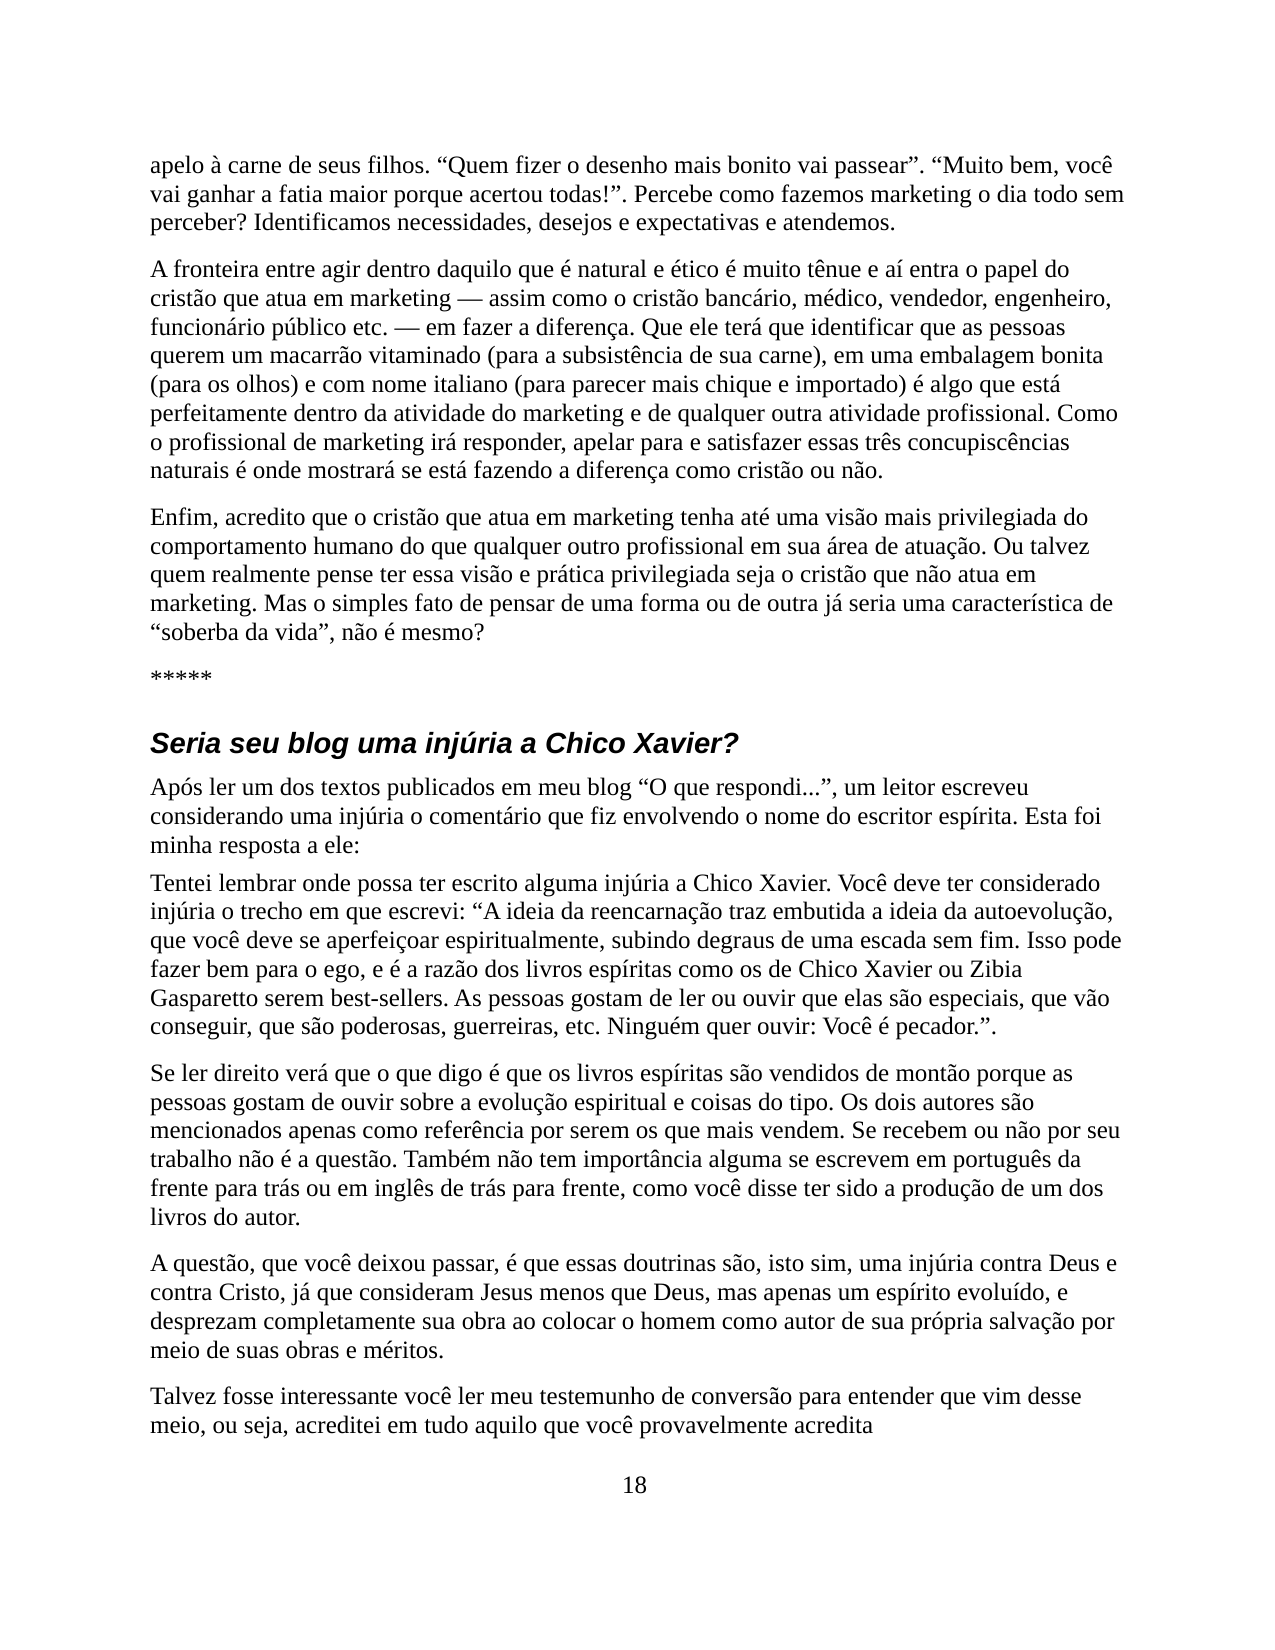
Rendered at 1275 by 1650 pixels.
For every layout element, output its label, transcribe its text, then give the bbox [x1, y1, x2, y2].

text Enfim, acredito que o cristão que atua em marketing tenha até uma visão mais privilegiada do comportamento humano do que qualquer outro profissional em sua área de atuação. Ou talvez quem realmente pense ter essa visão e prática privilegiada seja o cristão que não atua em marketing. Mas o simples fato de pensar de uma forma ou de outra já seria uma característica de “soberba da vida”, não é mesmo? [150, 502, 1125, 646]
text Se ler direito verá que o que digo é que os livros espíritas são vendidos de montão porque as pessoas gostam de ouvir sobre a evolução espiritual e coisas do tipo. Os dois autores são mencionados apenas como referência por serem os que mais vendem. Se recebem ou não por seu trabalho não é a questão. Também não tem importância alguma se escrevem em português da frente para trás ou em inglês de trás para frente, como você disse ter sido a produção de um dos livros do autor. [150, 1058, 1125, 1231]
subtitle Seria seu blog uma injúria a Chico Xavier? [150, 726, 1125, 760]
text ***** [150, 664, 1125, 692]
text A fronteira entre agir dentro daquilo que é natural e ético é muito tênue e aí entra o papel do cristão que atua em marketing — assim como o cristão bancário, médico, vendedor, engenheiro, funcionário público etc. — em fazer a diferença. Que ele terá que identificar que as pessoas querem um macarrão vitaminado (para a subsistência de sua carne), em uma embalagem bonita (para os olhos) e com nome italiano (para parecer mais chique e importado) é algo que está perfeitamente dentro da atividade do marketing e de qualquer outra atividade profissional. Como o profissional de marketing irá responder, apelar para e satisfazer essas três concupiscências naturais é onde mostrará se está fazendo a diferença como cristão ou não. [150, 254, 1125, 484]
text Tentei lembrar onde possa ter escrito alguma injúria a Chico Xavier. Você deve ter considerado injúria o trecho em que escrevi: “A ideia da reencarnação traz embutida a ideia da autoevolução, que você deve se aperfeiçoar espiritualmente, subindo degraus de uma escada sem fim. Isso pode fazer bem para o ego, e é a razão dos livros espíritas como os de Chico Xavier ou Zibia Gasparetto serem best-sellers. As pessoas gostam de ler ou ouvir que elas são especiais, que vão conseguir, que são poderosas, guerreiras, etc. Ninguém quer ouvir: Você é pecador.”. [150, 868, 1125, 1040]
text A questão, que você deixou passar, é que essas doutrinas são, isto sim, uma injúria contra Deus e contra Cristo, já que consideram Jesus menos que Deus, mas apenas um espírito evoluído, e desprezam completamente sua obra ao colocar o homem como autor de sua própria salvação por meio de suas obras e méritos. [150, 1248, 1125, 1363]
text Após ler um dos textos publicados em meu blog “O que respondi...”, um leitor escreveu considerando uma injúria o comentário que fiz envolvendo o nome do escritor espírita. Esta foi minha resposta a ele: [150, 772, 1125, 859]
text Talvez fosse interessante você ler meu testemunho de conversão para entender que vim desse meio, ou seja, acreditei em tudo aquilo que você provavelmente acredita [150, 1381, 1125, 1439]
text apelo à carne de seus filhos. “Quem fizer o desenho mais bonito vai passear”. “Muito bem, você vai ganhar a fatia maior porque acertou todas!”. Percebe como fazemos marketing o dia todo sem perceber? Identificamos necessidades, desejos e expectativas e atendemos. [150, 150, 1125, 236]
